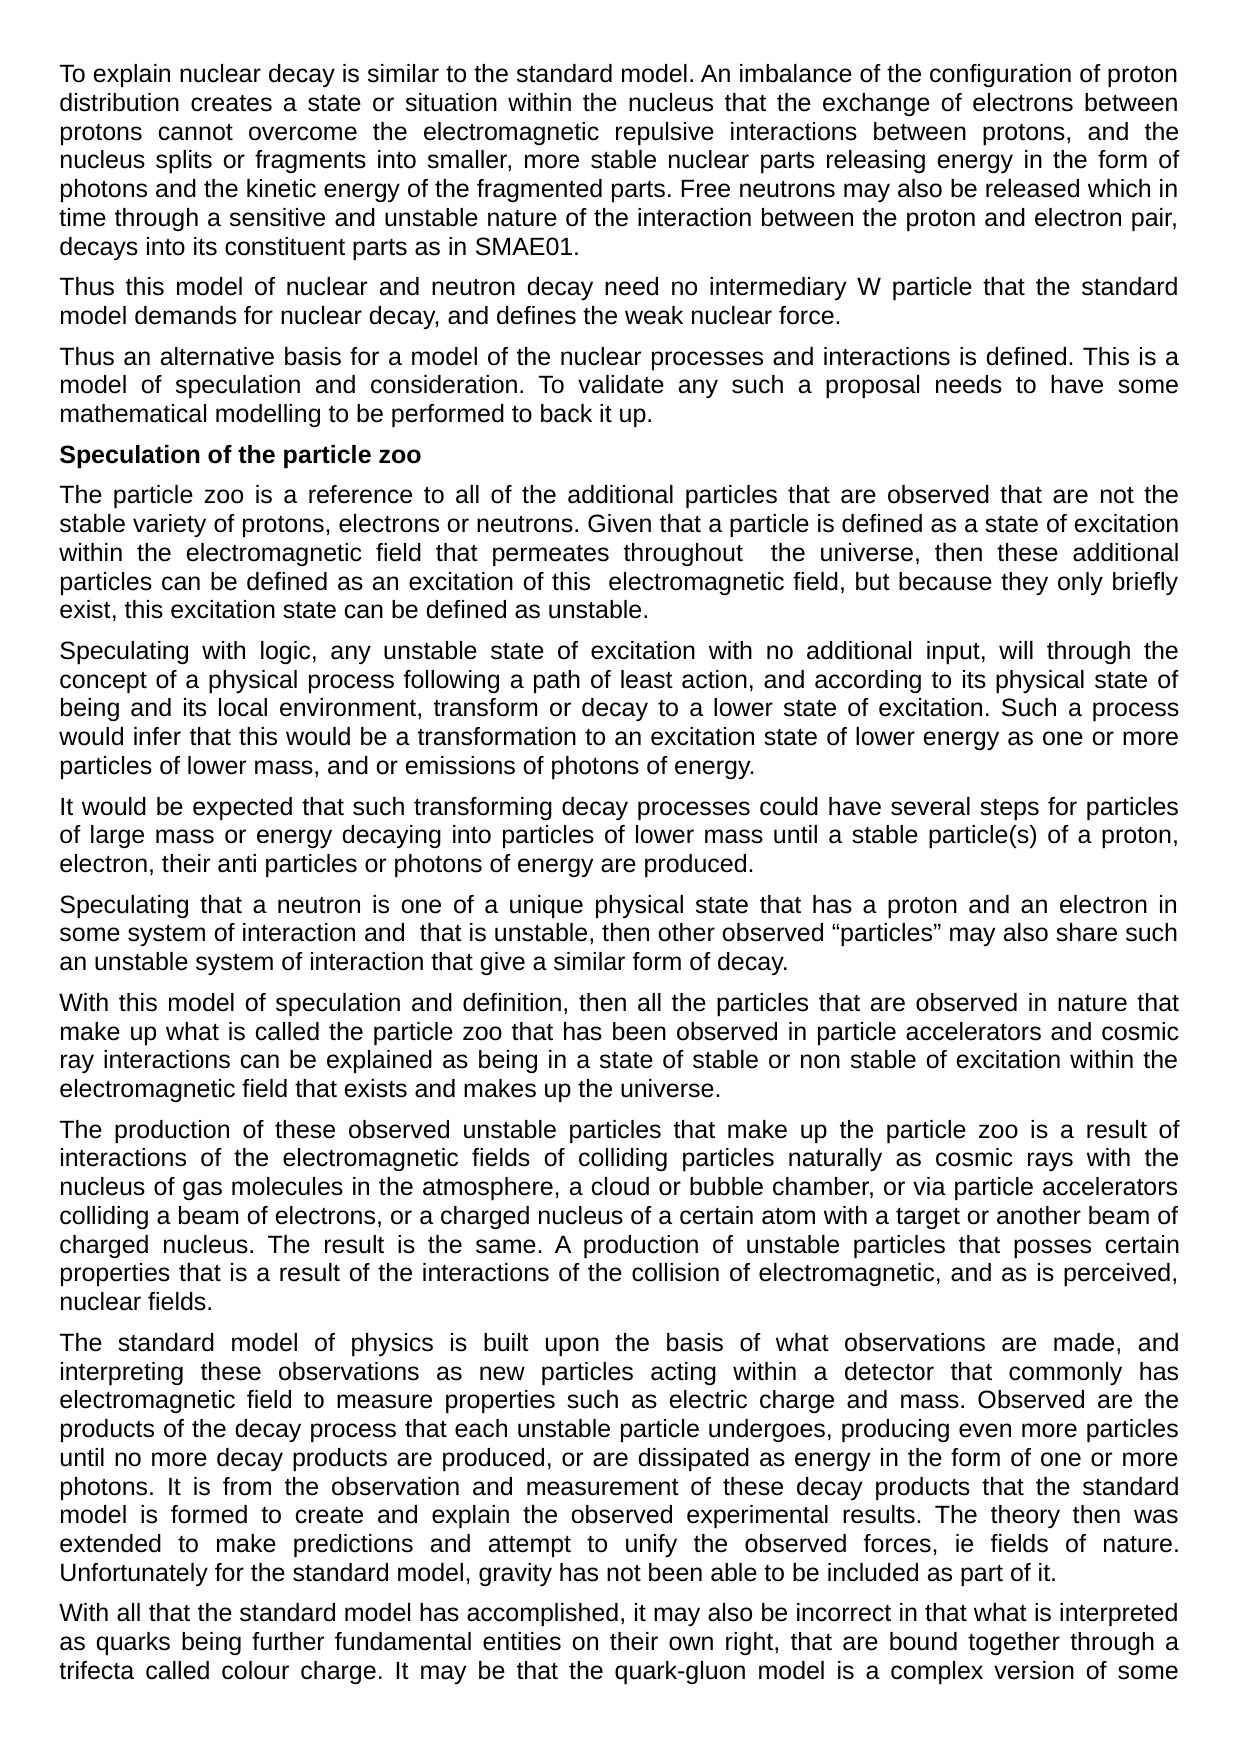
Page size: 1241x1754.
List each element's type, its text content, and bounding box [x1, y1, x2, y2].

text Thus this model of nuclear and neutron decay need no intermediary W particle that the standard model demands for nuclear decay, and defines the weak nuclear force. [59, 272, 1181, 330]
text It would be expected that such transforming decay processes could have several steps for particles of large mass or energy decaying into particles of lower mass until a stable particle(s) of a proton, electron, their anti particles or photons of energy are produced. [59, 792, 1181, 878]
text Speculating that a neutron is one of a unique physical state that has a proton and an electron in some system of interaction and that is unstable, then other observed “particles” may also share such an unstable system of interaction that give a similar form of decay. [59, 890, 1181, 976]
text Thus an alternative basis for a model of the nuclear processes and interactions is defined. This is a model of speculation and consideration. To validate any such a proposal needs to have some mathematical modelling to be performed to back it up. [59, 342, 1181, 428]
text With this model of speculation and definition, then all the particles that are observed in nature that make up what is called the particle zoo that has been observed in particle accelerators and cosmic ray interactions can be explained as being in a state of stable or non stable of excitation within the electromagnetic field that exists and makes up the universe. [59, 988, 1181, 1103]
text The particle zoo is a reference to all of the additional particles that are observed that are not the stable variety of protons, electrons or neutrons. Given that a particle is defined as a state of excitation within the electromagnetic field that permeates throughout the universe, then these additional particles can be defined as an excitation of this electromagnetic field, but because they only briefly exist, this excitation state can be defined as unstable. [59, 480, 1181, 624]
text Speculation of the particle zoo [59, 440, 1181, 468]
text The production of these observed unstable particles that make up the particle zoo is a result of interactions of the electromagnetic fields of colliding particles naturally as cosmic rays with the nucleus of gas molecules in the atmosphere, a cloud or bubble chamber, or via particle accelerators colliding a beam of electrons, or a charged nucleus of a certain atom with a target or another beam of charged nucleus. The result is the same. A production of unstable particles that posses certain properties that is a result of the interactions of the collision of electromagnetic, and as is perceived, nuclear fields. [59, 1115, 1181, 1316]
text Speculating with logic, any unstable state of excitation with no additional input, will through the concept of a physical process following a path of least action, and according to its physical state of being and its local environment, transform or decay to a lower state of excitation. Such a process would infer that this would be a transformation to an excitation state of lower energy as one or more particles of lower mass, and or emissions of photons of energy. [59, 636, 1181, 780]
text To explain nuclear decay is similar to the standard model. An imbalance of the configuration of proton distribution creates a state or situation within the nucleus that the exchange of electrons between protons cannot overcome the electromagnetic repulsive interactions between protons, and the nucleus splits or fragments into smaller, more stable nuclear parts releasing energy in the form of photons and the kinetic energy of the fragmented parts. Free neutrons may also be released which in time through a sensitive and unstable nature of the interaction between the proton and electron pair, decays into its constituent parts as in SMAE01. [59, 59, 1181, 260]
text The standard model of physics is built upon the basis of what observations are made, and interpreting these observations as new particles acting within a detector that commonly has electromagnetic field to measure properties such as electric charge and mass. Observed are the products of the decay process that each unstable particle undergoes, producing even more particles until no more decay products are produced, or are dissipated as energy in the form of one or more photons. It is from the observation and measurement of these decay products that the standard model is formed to create and explain the observed experimental results. The theory then was extended to make predictions and attempt to unify the observed forces, ie fields of nature. Unfortunately for the standard model, gravity has not been able to be included as part of it. [59, 1328, 1181, 1587]
text With all that the standard model has accomplished, it may also be incorrect in that what is interpreted as quarks being further fundamental entities on their own right, that are bound together through a trifecta called colour charge. It may be that the quark-gluon model is a complex version of some [59, 1598, 1181, 1685]
